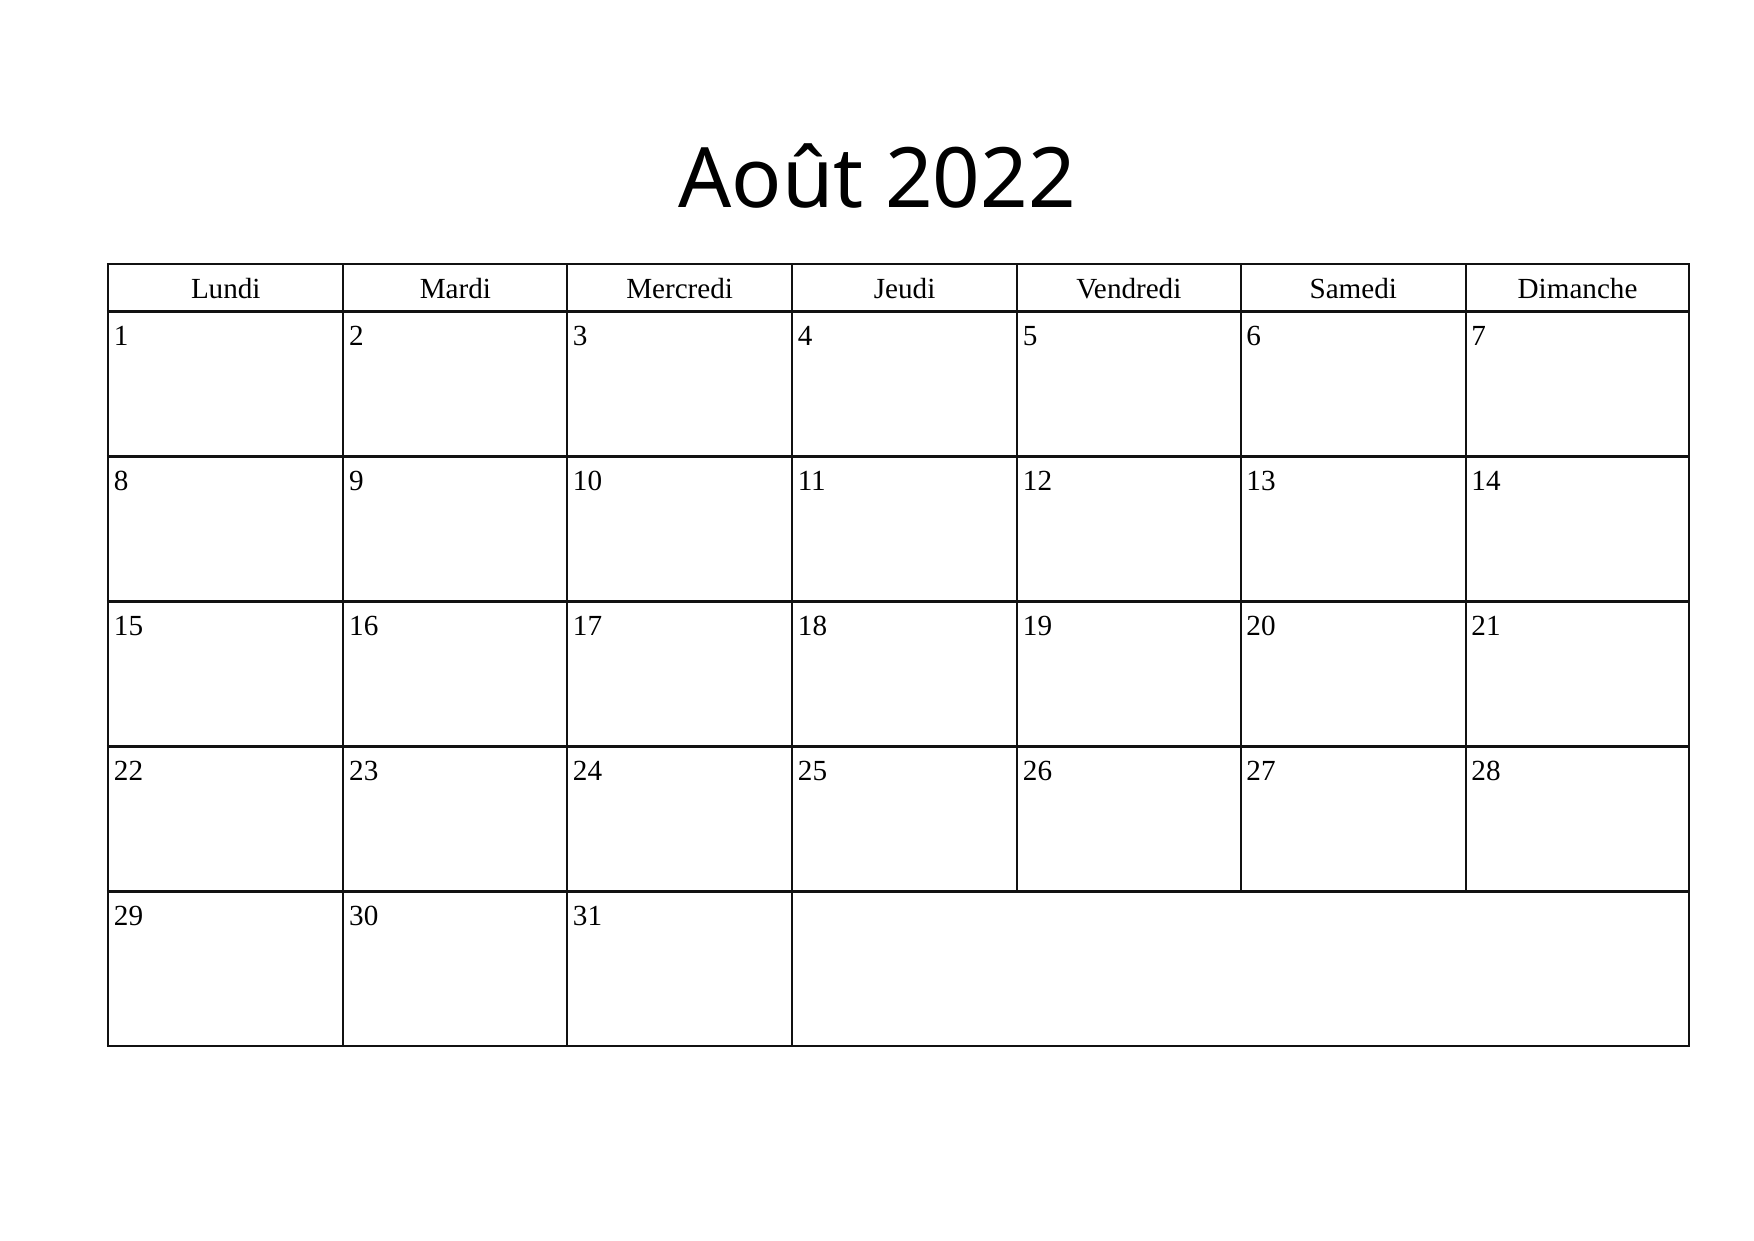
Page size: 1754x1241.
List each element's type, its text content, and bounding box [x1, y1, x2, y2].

table_cell 17 [568, 603, 791, 745]
table_header Jeudi [793, 265, 1016, 310]
table_cell 14 [1467, 458, 1688, 600]
table_cell 6 [1242, 313, 1465, 455]
table_header Vendredi [1018, 265, 1240, 310]
table_cell 5 [1018, 313, 1240, 455]
table_cell 11 [793, 458, 1016, 600]
table_cell 30 [344, 893, 566, 1045]
table_cell 7 [1467, 313, 1688, 455]
table_header Samedi [1242, 265, 1465, 310]
table_cell 15 [109, 603, 342, 745]
table_header Lundi [109, 265, 342, 310]
table_cell 26 [1018, 748, 1240, 890]
table_cell 25 [793, 748, 1016, 890]
table_cell 20 [1242, 603, 1465, 745]
table_cell 22 [109, 748, 342, 890]
table_cell 29 [109, 893, 342, 1045]
table_cell 31 [568, 893, 791, 1045]
table_cell 24 [568, 748, 791, 890]
table_cell 2 [344, 313, 566, 455]
table_cell 28 [1467, 748, 1688, 890]
table_cell [793, 893, 1688, 1045]
table_cell 10 [568, 458, 791, 600]
table_cell 18 [793, 603, 1016, 745]
table_cell 3 [568, 313, 791, 455]
table_cell 8 [109, 458, 342, 600]
table_header Mercredi [568, 265, 791, 310]
table_cell 27 [1242, 748, 1465, 890]
text Août 2022 [118, 118, 1636, 232]
table_cell 4 [793, 313, 1016, 455]
table_cell 9 [344, 458, 566, 600]
table_cell 19 [1018, 603, 1240, 745]
table_cell 16 [344, 603, 566, 745]
table_cell 12 [1018, 458, 1240, 600]
table_cell 1 [109, 313, 342, 455]
table_cell 21 [1467, 603, 1688, 745]
table_header Mardi [344, 265, 566, 310]
table_cell 13 [1242, 458, 1465, 600]
table_cell 23 [344, 748, 566, 890]
table_header Dimanche [1467, 265, 1688, 310]
